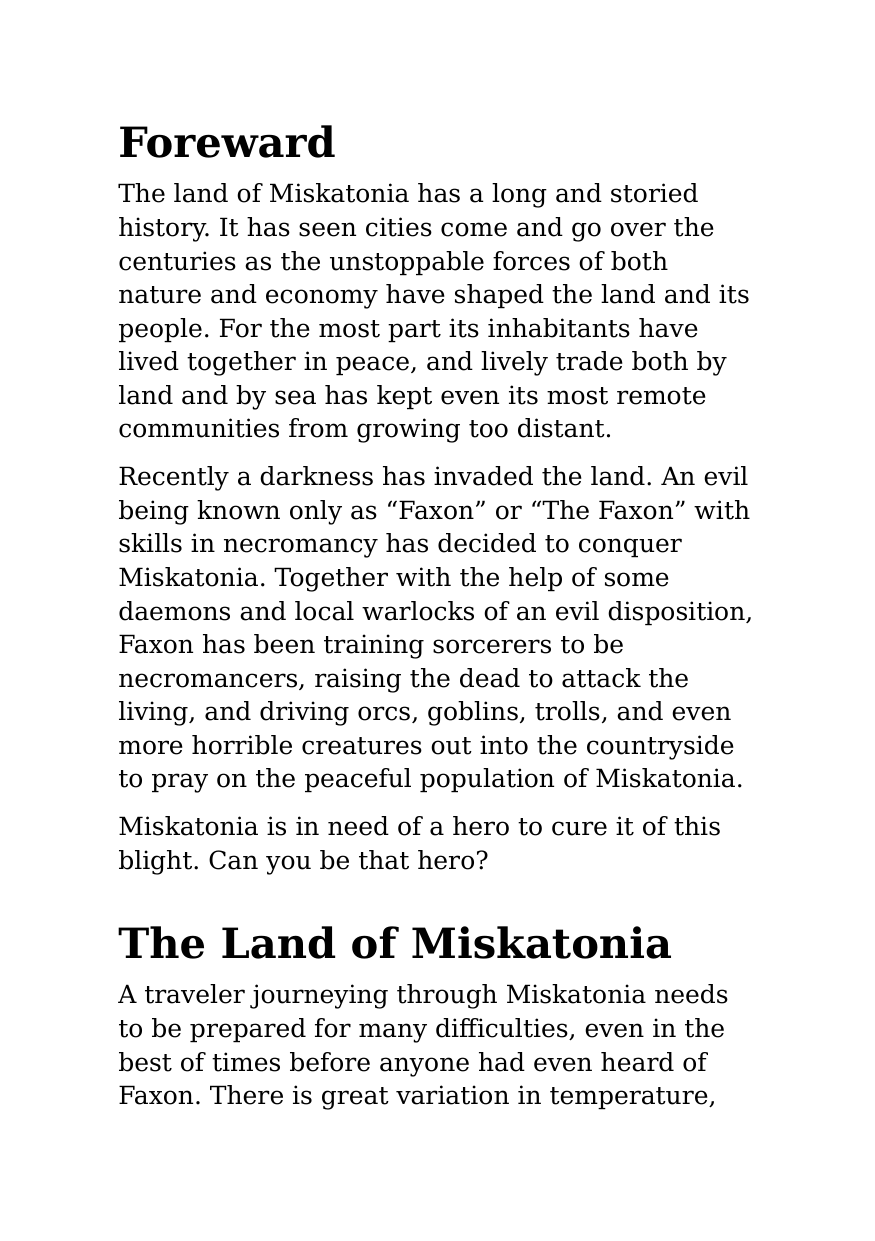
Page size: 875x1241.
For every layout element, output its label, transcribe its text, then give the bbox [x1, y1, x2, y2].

subtitle Foreward [118, 118, 756, 167]
text The land of Miskatonia has a long and storied history. It has seen cities come and go over the centuries as the unstoppable forces of both nature and economy have shaped the land and its people. For the most part its inhabitants have lived together in peace, and lively trade both by land and by sea has kept even its most remote communities from growing too distant. [118, 179, 756, 443]
text A traveler journeying through Miskatonia needs to be prepared for many difficulties, even in the best of times before anyone had even heard of Faxon. There is great variation in temperature, [118, 981, 756, 1110]
subtitle The Land of Miskatonia [118, 919, 756, 968]
text Recently a darkness has invaded the land. An evil being known only as “Faxon” or “The Faxon” with skills in necromancy has decided to conquer Miskatonia. Together with the help of some daemons and local warlocks of an evil disposition, Faxon has been training sorcerers to be necromancers, raising the dead to attack the living, and driving orcs, goblins, trolls, and even more horrible creatures out into the countryside to pray on the peaceful population of Miskatonia. [118, 462, 756, 793]
text Miskatonia is in need of a hero to cure it of this blight. Can you be that hero? [118, 812, 756, 875]
